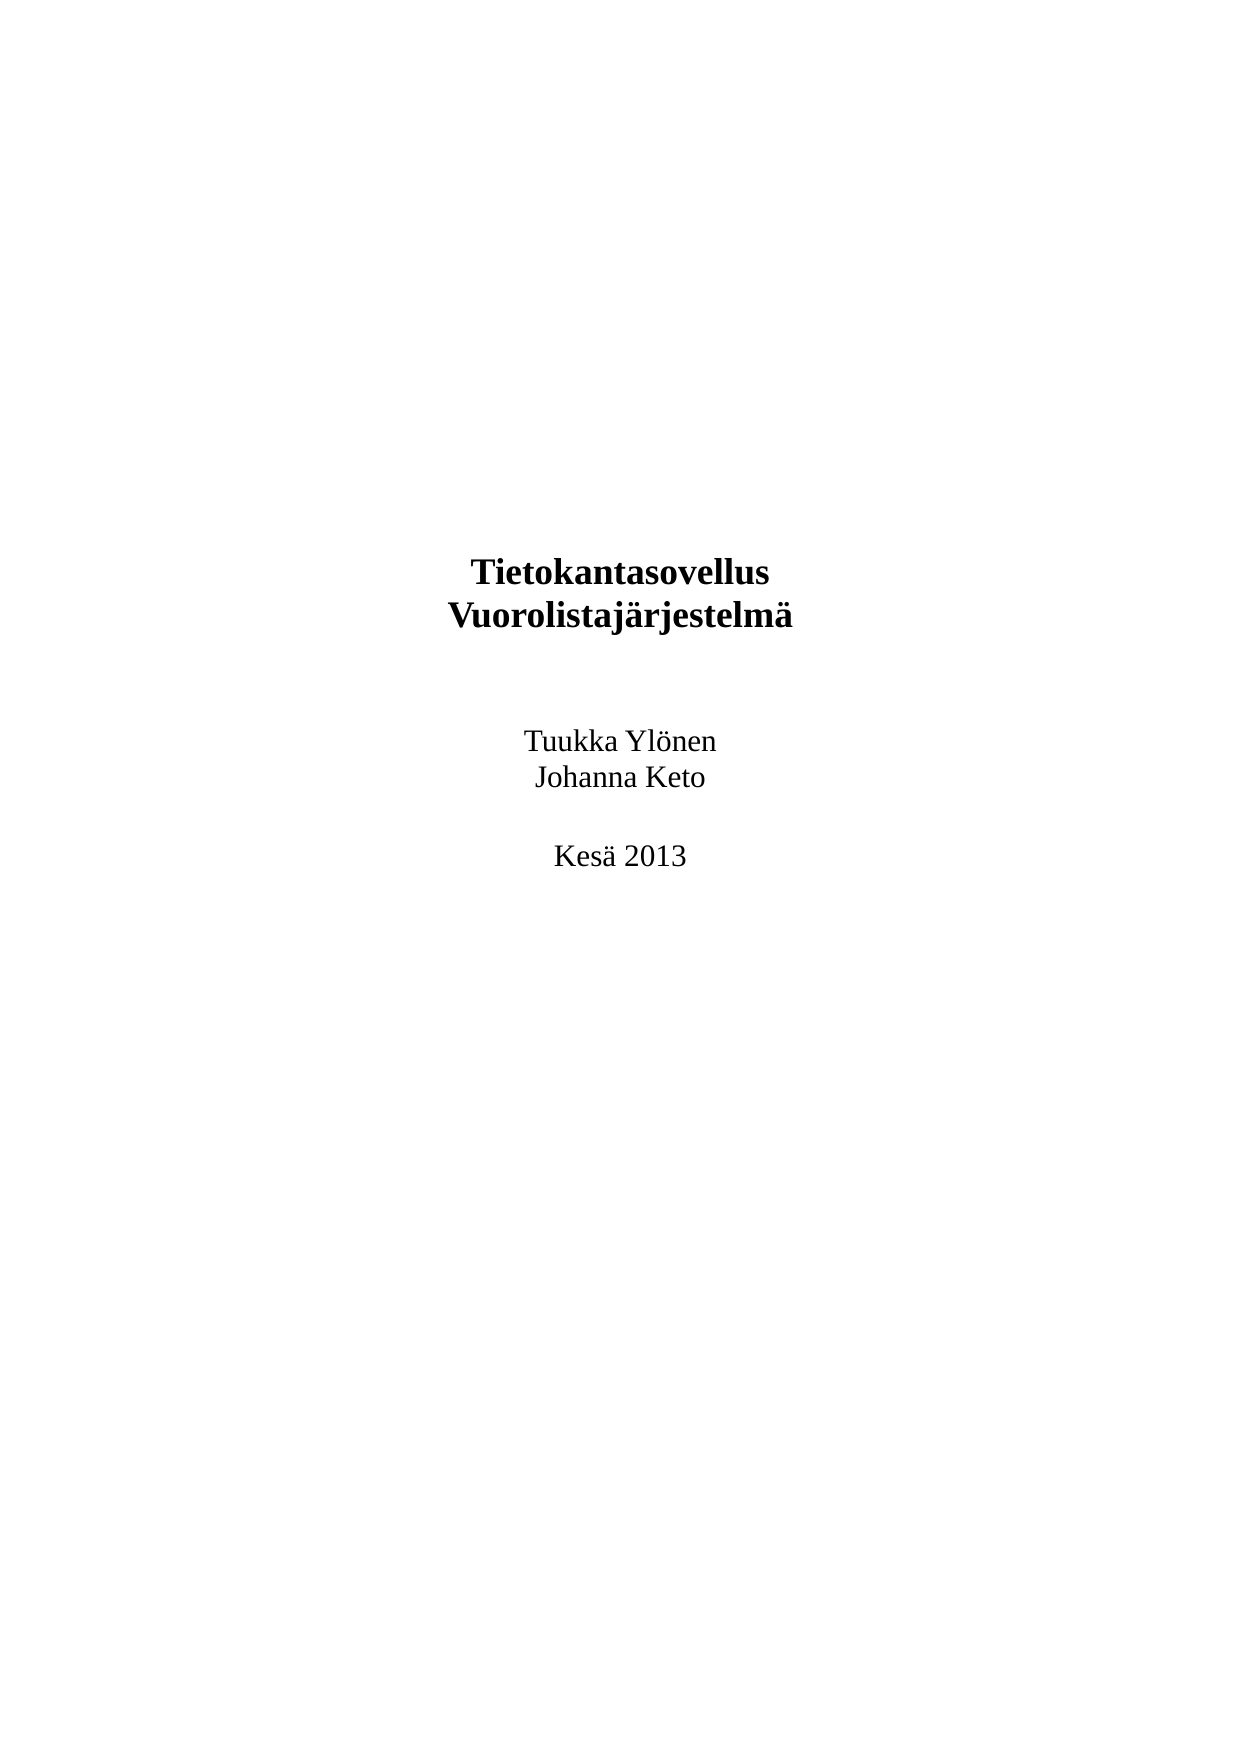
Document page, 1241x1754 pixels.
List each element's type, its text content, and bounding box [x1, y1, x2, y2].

text Tuukka Ylönen [118, 722, 1122, 758]
text Tietokantasovellus [118, 549, 1122, 592]
text Kesä 2013 [118, 837, 1122, 873]
text Vuorolistajärjestelmä [118, 592, 1122, 636]
text Johanna Keto [118, 758, 1122, 794]
